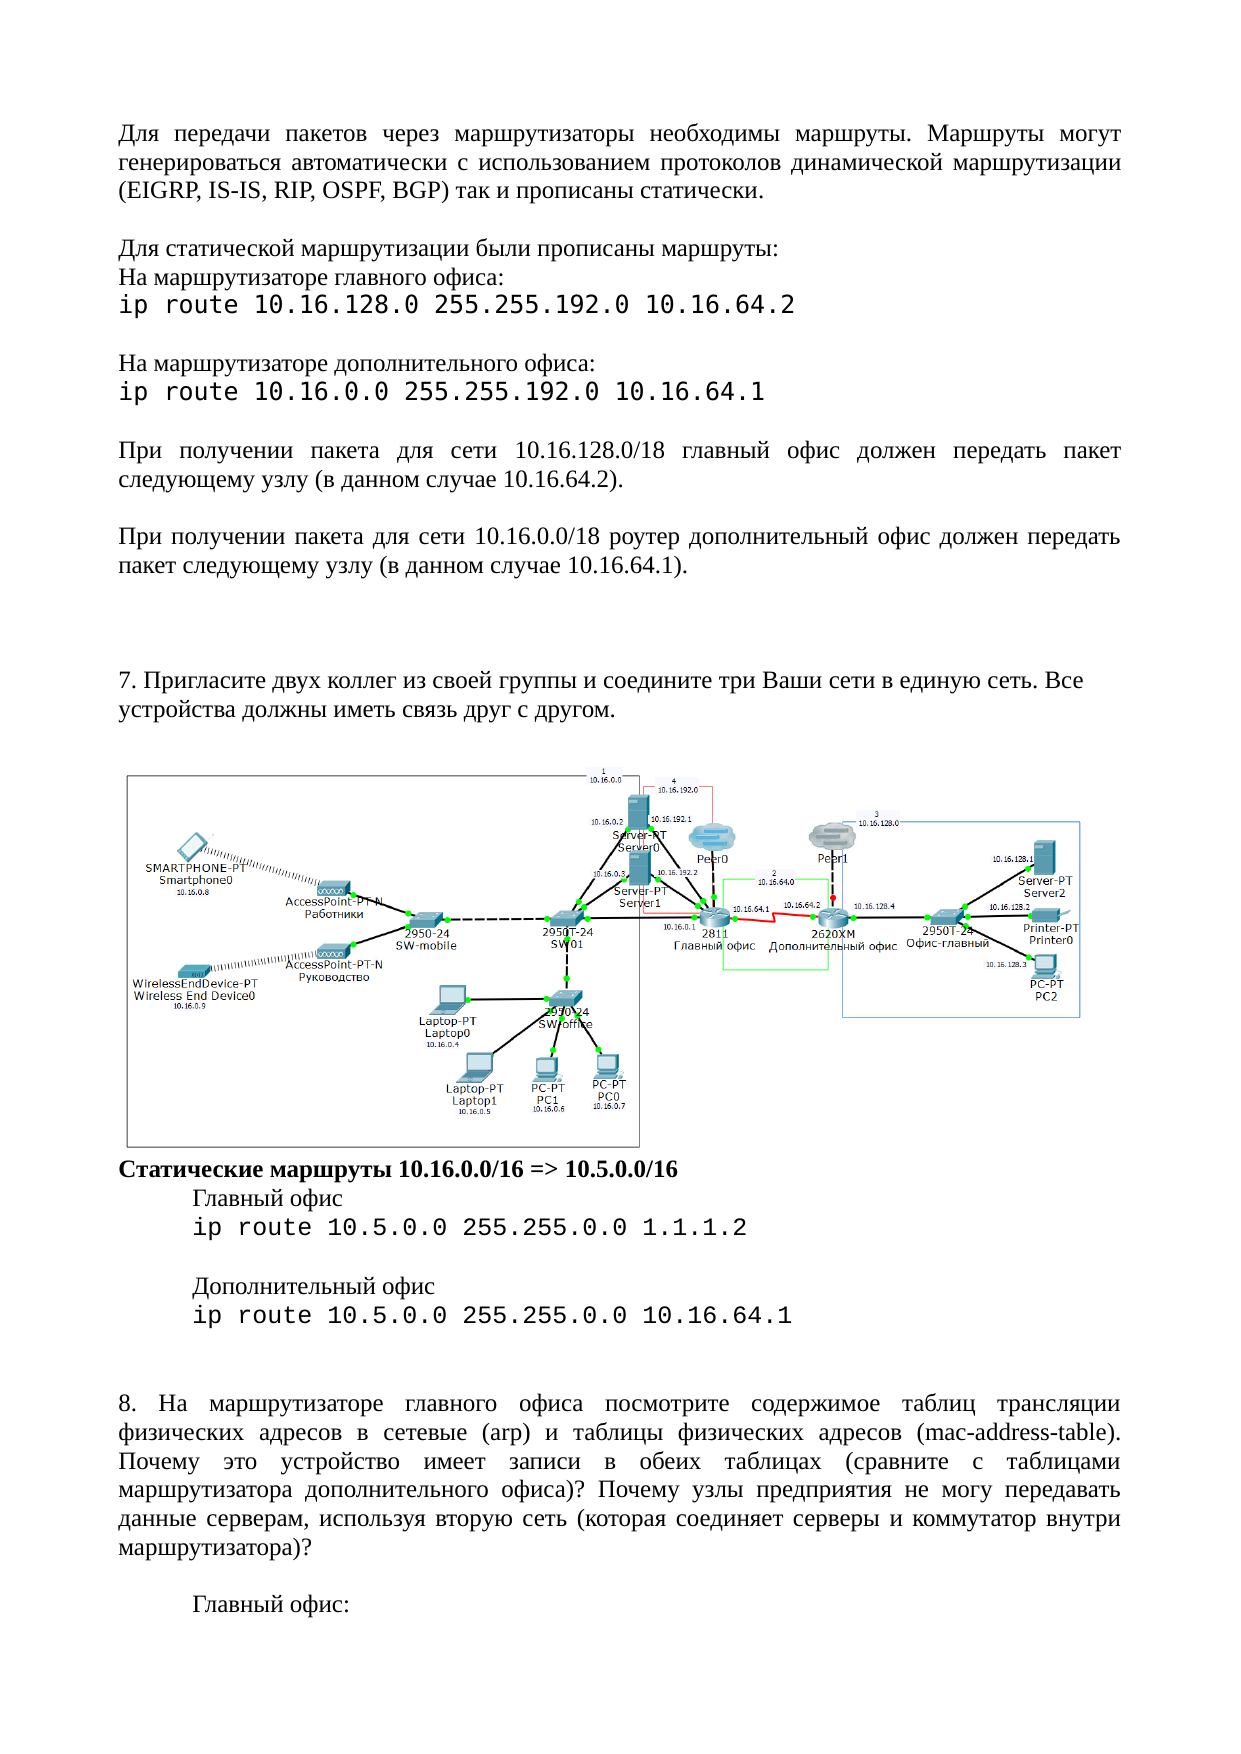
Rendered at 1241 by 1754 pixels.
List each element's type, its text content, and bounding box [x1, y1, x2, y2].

text ip route 10.5.0.0 255.255.0.0 10.16.64.1 [118, 1300, 1122, 1331]
text 8. На маршрутизаторе главного офиса посмотрите содержимое таблиц трансляции физических адресов в сетевые (arp) и таблицы физических адресов (mac-address-table). Почему это устройство имеет записи в обеих таблицах (сравните с таблицами маршрутизатора дополнительного офиса)? Почему узлы предприятия не могу передавать данные серверам, используя вторую сеть (которая соединяет серверы и коммутатор внутри маршрутизатора)? [118, 1388, 1122, 1561]
text Статические маршруты 10.16.0.0/16 => 10.5.0.0/16 [118, 1154, 1122, 1183]
text При получении пакета для сети 10.16.128.0/18 главный офис должен передать пакет следующему узлу (в данном случае 10.16.64.2). [118, 435, 1122, 493]
text ip route 10.16.128.0 255.255.192.0 10.16.64.2 [118, 291, 1122, 320]
text устройства должны иметь связь друг с другом. [118, 694, 1122, 723]
text Для передачи пакетов через маршрутизаторы необходимы маршруты. Маршруты могут генерироваться автоматически с использованием протоколов динамической маршрутизации (EIGRP, IS-IS, RIP, OSPF, BGP) так и прописаны статически. [118, 118, 1122, 204]
text ip route 10.16.0.0 255.255.192.0 10.16.64.1 [118, 377, 1122, 406]
text На маршрутизаторе главного офиса: [118, 262, 1122, 291]
text Для статической маршрутизации были прописаны маршруты: [118, 233, 1122, 262]
text Дополнительный офис [118, 1271, 1122, 1300]
text На маршрутизаторе дополнительного офиса: [118, 348, 1122, 377]
text При получении пакета для сети 10.16.0.0/18 роутер дополнительный офис должен передать пакет следующему узлу (в данном случае 10.16.64.1). [118, 521, 1122, 579]
text ip route 10.5.0.0 255.255.0.0 1.1.1.2 [118, 1212, 1122, 1242]
text 7. Пригласите двух коллег из своей группы и соедините три Ваши сети в единую сеть. Все [118, 665, 1122, 694]
text Главный офис [118, 1183, 1122, 1212]
text Главный офис: [118, 1589, 1122, 1618]
